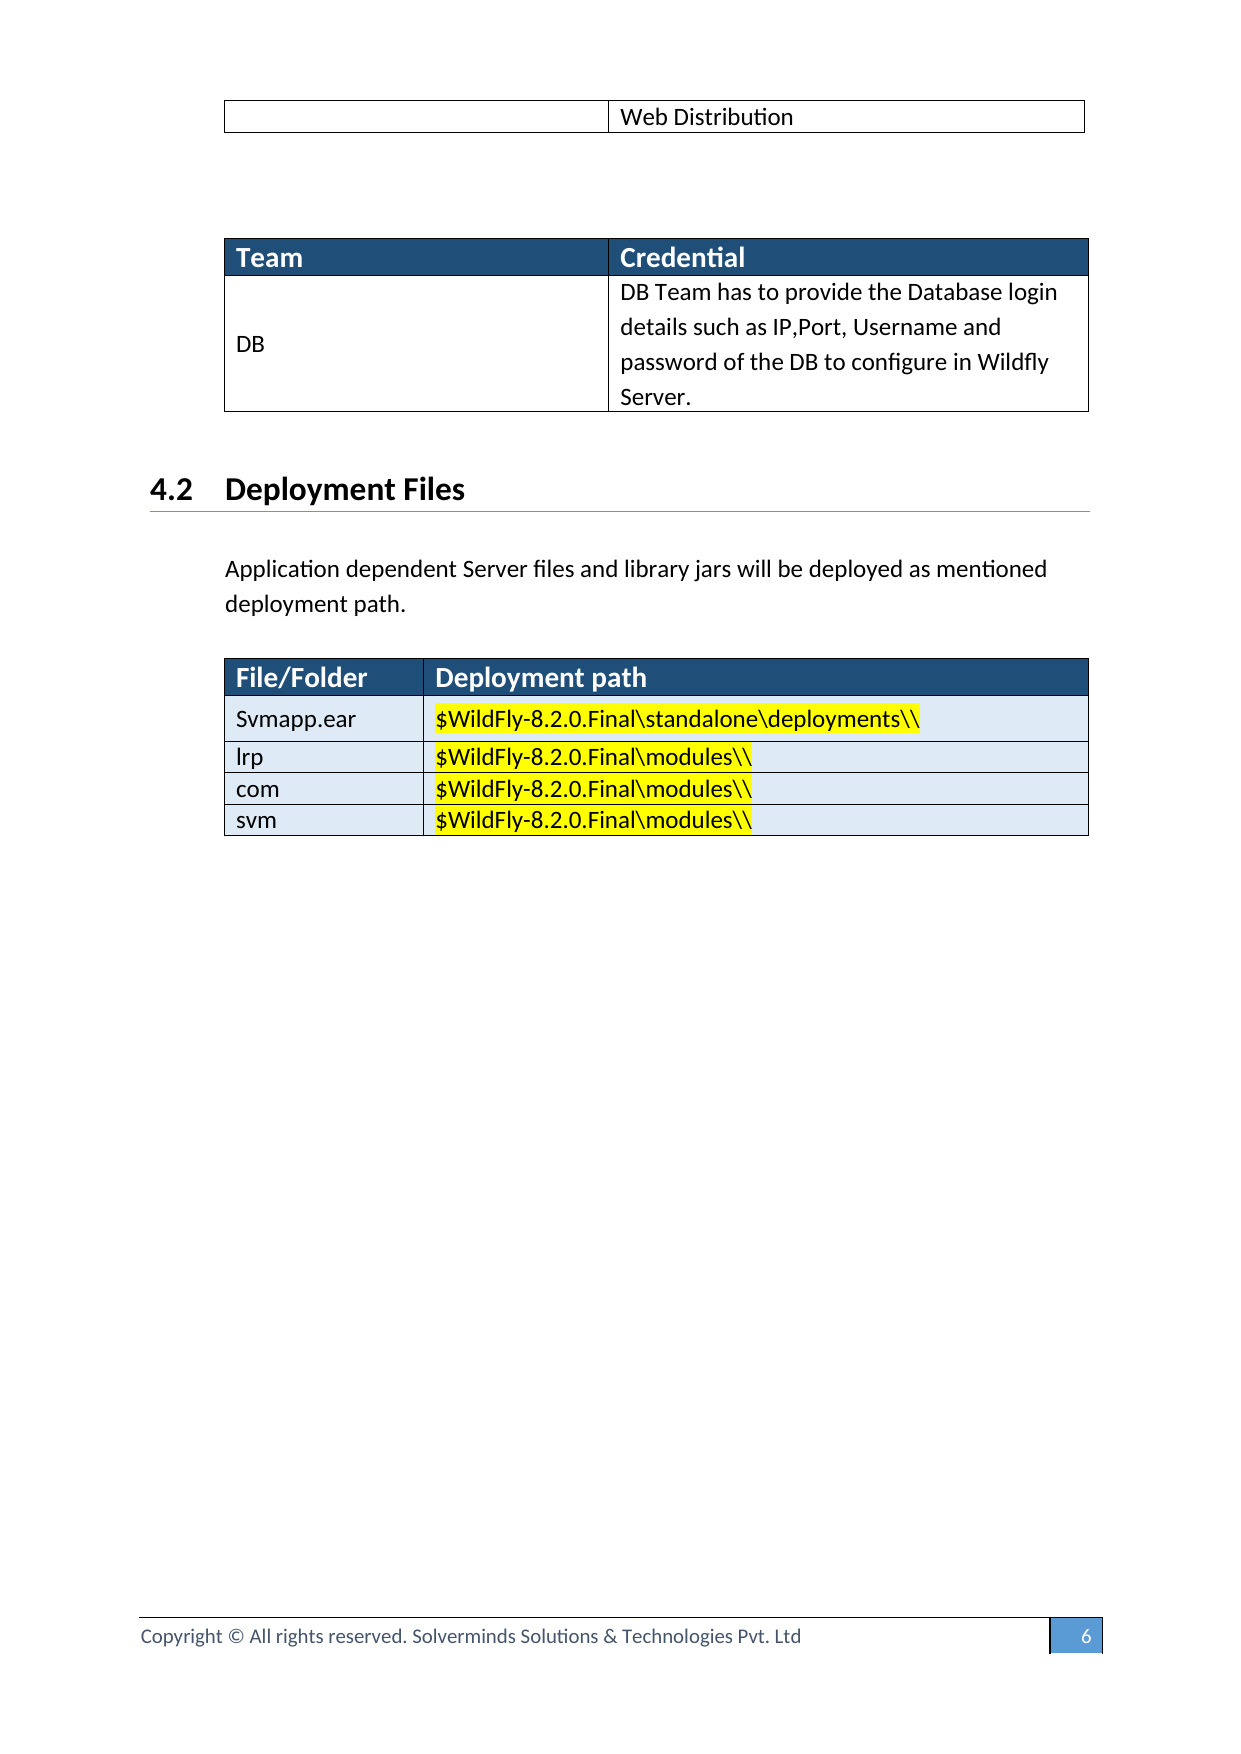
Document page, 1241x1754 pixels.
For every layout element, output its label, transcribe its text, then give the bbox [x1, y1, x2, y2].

table_cell svm [225, 805, 423, 835]
table_cell $WildFly-8.2.0.Final\modules\\ [424, 742, 1088, 772]
table_cell lrp [225, 742, 423, 772]
table_header File/Folder [225, 659, 423, 695]
table_header Deployment path [424, 659, 1088, 695]
table_cell Svmapp.ear [225, 696, 423, 741]
text Application dependent Server files and library jars will be deployed as mentioned deployment path. [225, 553, 1090, 618]
table_header Team [225, 239, 608, 275]
table_cell $WildFly-8.2.0.Final\standalone\deployments\\ [424, 696, 1088, 741]
table_cell Web Distribution [609, 101, 1084, 132]
table_cell $WildFly-8.2.0.Final\modules\\ [424, 773, 1088, 804]
table_header Credential [609, 239, 1088, 275]
table_cell DB [225, 276, 608, 411]
table_cell com [225, 773, 423, 804]
table_cell DB Team has to provide the Database login details such as IP,Port, Username and password of the DB to configure in Wildfly Server. [609, 276, 1088, 411]
subtitle Deployment Files [150, 468, 1090, 511]
table_cell $WildFly-8.2.0.Final\modules\\ [424, 805, 1088, 835]
table_cell [225, 101, 608, 132]
